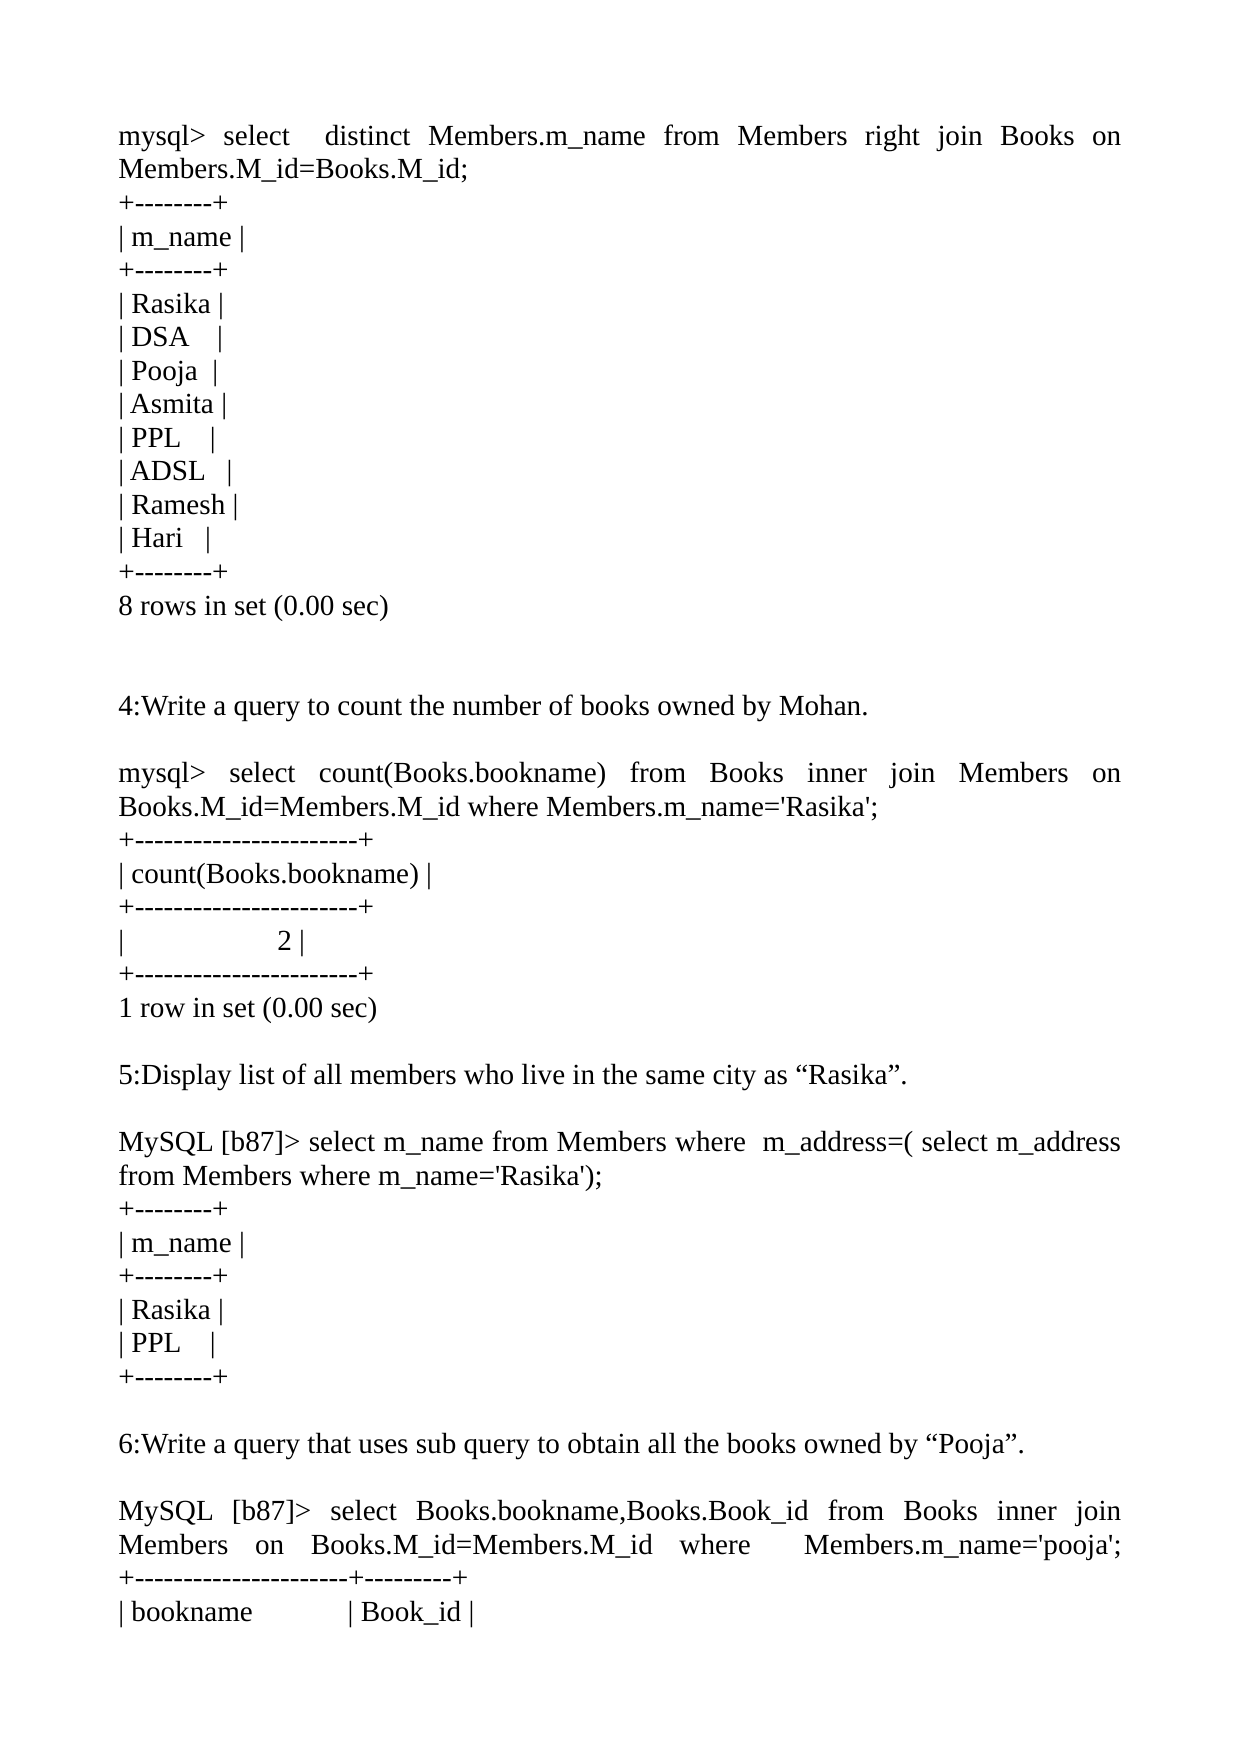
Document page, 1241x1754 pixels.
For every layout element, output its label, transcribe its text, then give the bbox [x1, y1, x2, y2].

text | DSA | [118, 319, 1122, 353]
text +-----------------------+ [118, 889, 1122, 923]
text +--------+ [118, 252, 1122, 286]
text +--------+ [118, 1191, 1122, 1225]
text | PPL | [118, 1326, 1122, 1359]
text +--------+ [118, 1359, 1122, 1393]
text | Asmita | [118, 386, 1122, 420]
text | 2 | [118, 923, 1122, 957]
text | Hari | [118, 521, 1122, 554]
text | Pooja | [118, 353, 1122, 386]
text MySQL [b87]> select Books.bookname,Books.Book_id from Books inner join Members on Books.M_id=Members.M_id where Members.m_name='pooja'; +----------------------+---------+ [118, 1493, 1122, 1594]
text mysql> select distinct Members.m_name from Members right join Books on Members.M_id=Books.M_id; [118, 118, 1122, 185]
text | m_name | [118, 219, 1122, 252]
text | ADSL | [118, 453, 1122, 487]
text mysql> select count(Books.bookname) from Books inner join Members on Books.M_id=Members.M_id where Members.m_name='Rasika'; [118, 755, 1122, 822]
text | Rasika | [118, 1292, 1122, 1326]
text | Rasika | [118, 286, 1122, 319]
text 5:Display list of all members who live in the same city as “Rasika”. [118, 1057, 1122, 1091]
text | count(Books.bookname) | [118, 856, 1122, 889]
text | PPL | [118, 420, 1122, 453]
text 6:Write a query that uses sub query to obtain all the books owned by “Pooja”. [118, 1426, 1122, 1460]
text MySQL [b87]> select m_name from Members where m_address=( select m_address from Members where m_name='Rasika'); [118, 1124, 1122, 1191]
text | m_name | [118, 1225, 1122, 1258]
text 1 row in set (0.00 sec) [118, 990, 1122, 1024]
text 8 rows in set (0.00 sec) [118, 588, 1122, 621]
text +--------+ [118, 185, 1122, 219]
text | Ramesh | [118, 487, 1122, 521]
text +--------+ [118, 1258, 1122, 1292]
text +-----------------------+ [118, 822, 1122, 856]
text | bookname | Book_id | [118, 1594, 1122, 1627]
text +--------+ [118, 554, 1122, 588]
text 4:Write a query to count the number of books owned by Mohan. [118, 688, 1122, 722]
text +-----------------------+ [118, 957, 1122, 990]
